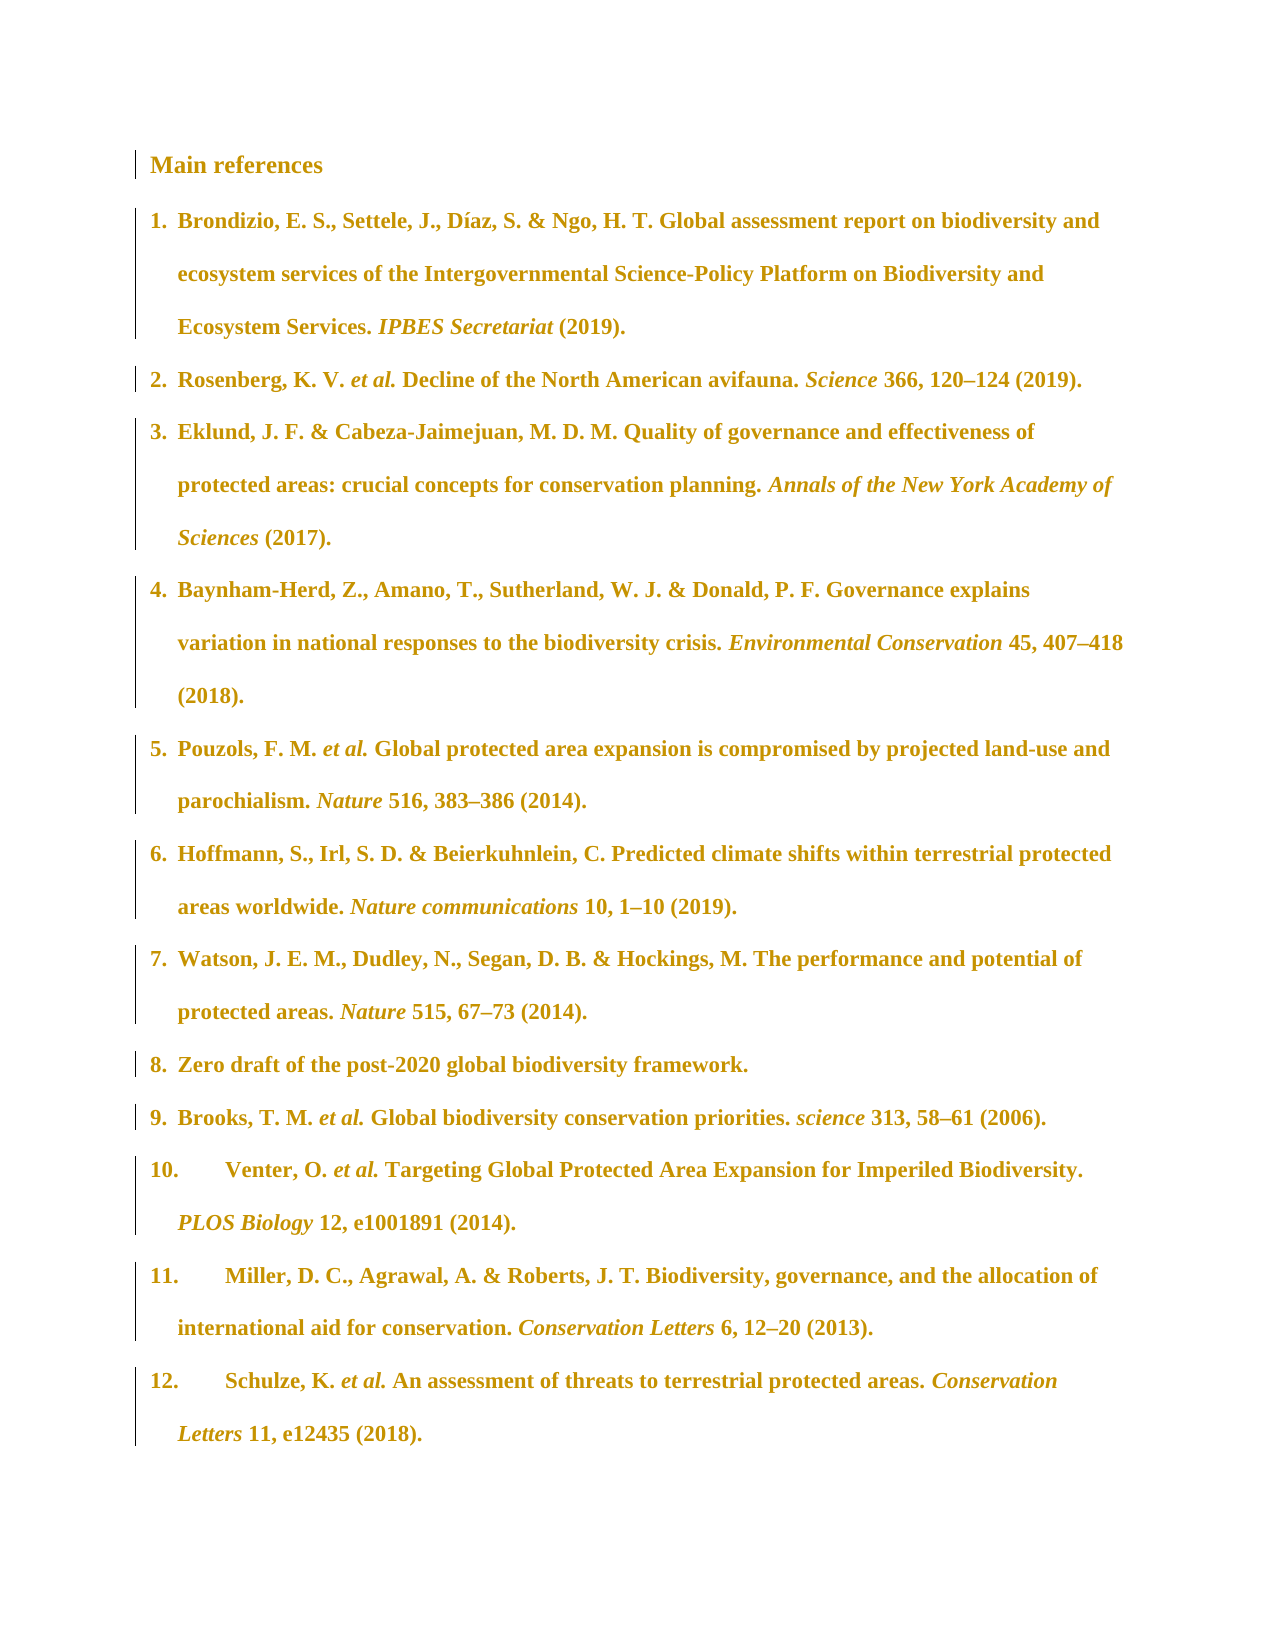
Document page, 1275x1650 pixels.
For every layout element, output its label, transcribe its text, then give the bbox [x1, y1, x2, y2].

text 10. Venter, O. et al. Targeting Global Protected Area Expansion for Imperiled Biodiversity. PLOS Biology 12, e1001891 (2014). [150, 1156, 1125, 1235]
text 1. Brondizio, E. S., Settele, J., Díaz, S. & Ngo, H. T. Global assessment report on biodiversity and ecosystem services of the Intergovernmental Science-Policy Platform on Biodiversity and Ecosystem Services. IPBES Secretariat (2019). [150, 207, 1125, 339]
text 8. Zero draft of the post-2020 global biodiversity framework. [150, 1051, 1125, 1077]
text 9. Brooks, T. M. et al. Global biodiversity conservation priorities. science 313, 58–61 (2006). [150, 1103, 1125, 1130]
text 3. Eklund, J. F. & Cabeza-Jaimejuan, M. D. M. Quality of governance and effectiveness of protected areas: crucial concepts for conservation planning. Annals of the New York Academy of Sciences (2017). [150, 418, 1125, 550]
text 6. Hoffmann, S., Irl, S. D. & Beierkuhnlein, C. Predicted climate shifts within terrestrial protected areas worldwide. Nature communications 10, 1–10 (2019). [150, 840, 1125, 919]
text 11. Miller, D. C., Agrawal, A. & Roberts, J. T. Biodiversity, governance, and the allocation of international aid for conservation. Conservation Letters 6, 12–20 (2013). [150, 1262, 1125, 1341]
text 4. Baynham-Herd, Z., Amano, T., Sutherland, W. J. & Donald, P. F. Governance explains variation in national responses to the biodiversity crisis. Environmental Conservation 45, 407–418 (2018). [150, 576, 1125, 708]
text 5. Pouzols, F. M. et al. Global protected area expansion is compromised by projected land-use and parochialism. Nature 516, 383–386 (2014). [150, 734, 1125, 814]
text 12. Schulze, K. et al. An assessment of threats to terrestrial protected areas. Conservation Letters 11, e12435 (2018). [150, 1367, 1125, 1446]
text 7. Watson, J. E. M., Dudley, N., Segan, D. B. & Hockings, M. The performance and potential of protected areas. Nature 515, 67–73 (2014). [150, 945, 1125, 1024]
text 2. Rosenberg, K. V. et al. Decline of the North American avifauna. Science 366, 120–124 (2019). [150, 366, 1125, 392]
text Main references [150, 150, 1125, 179]
